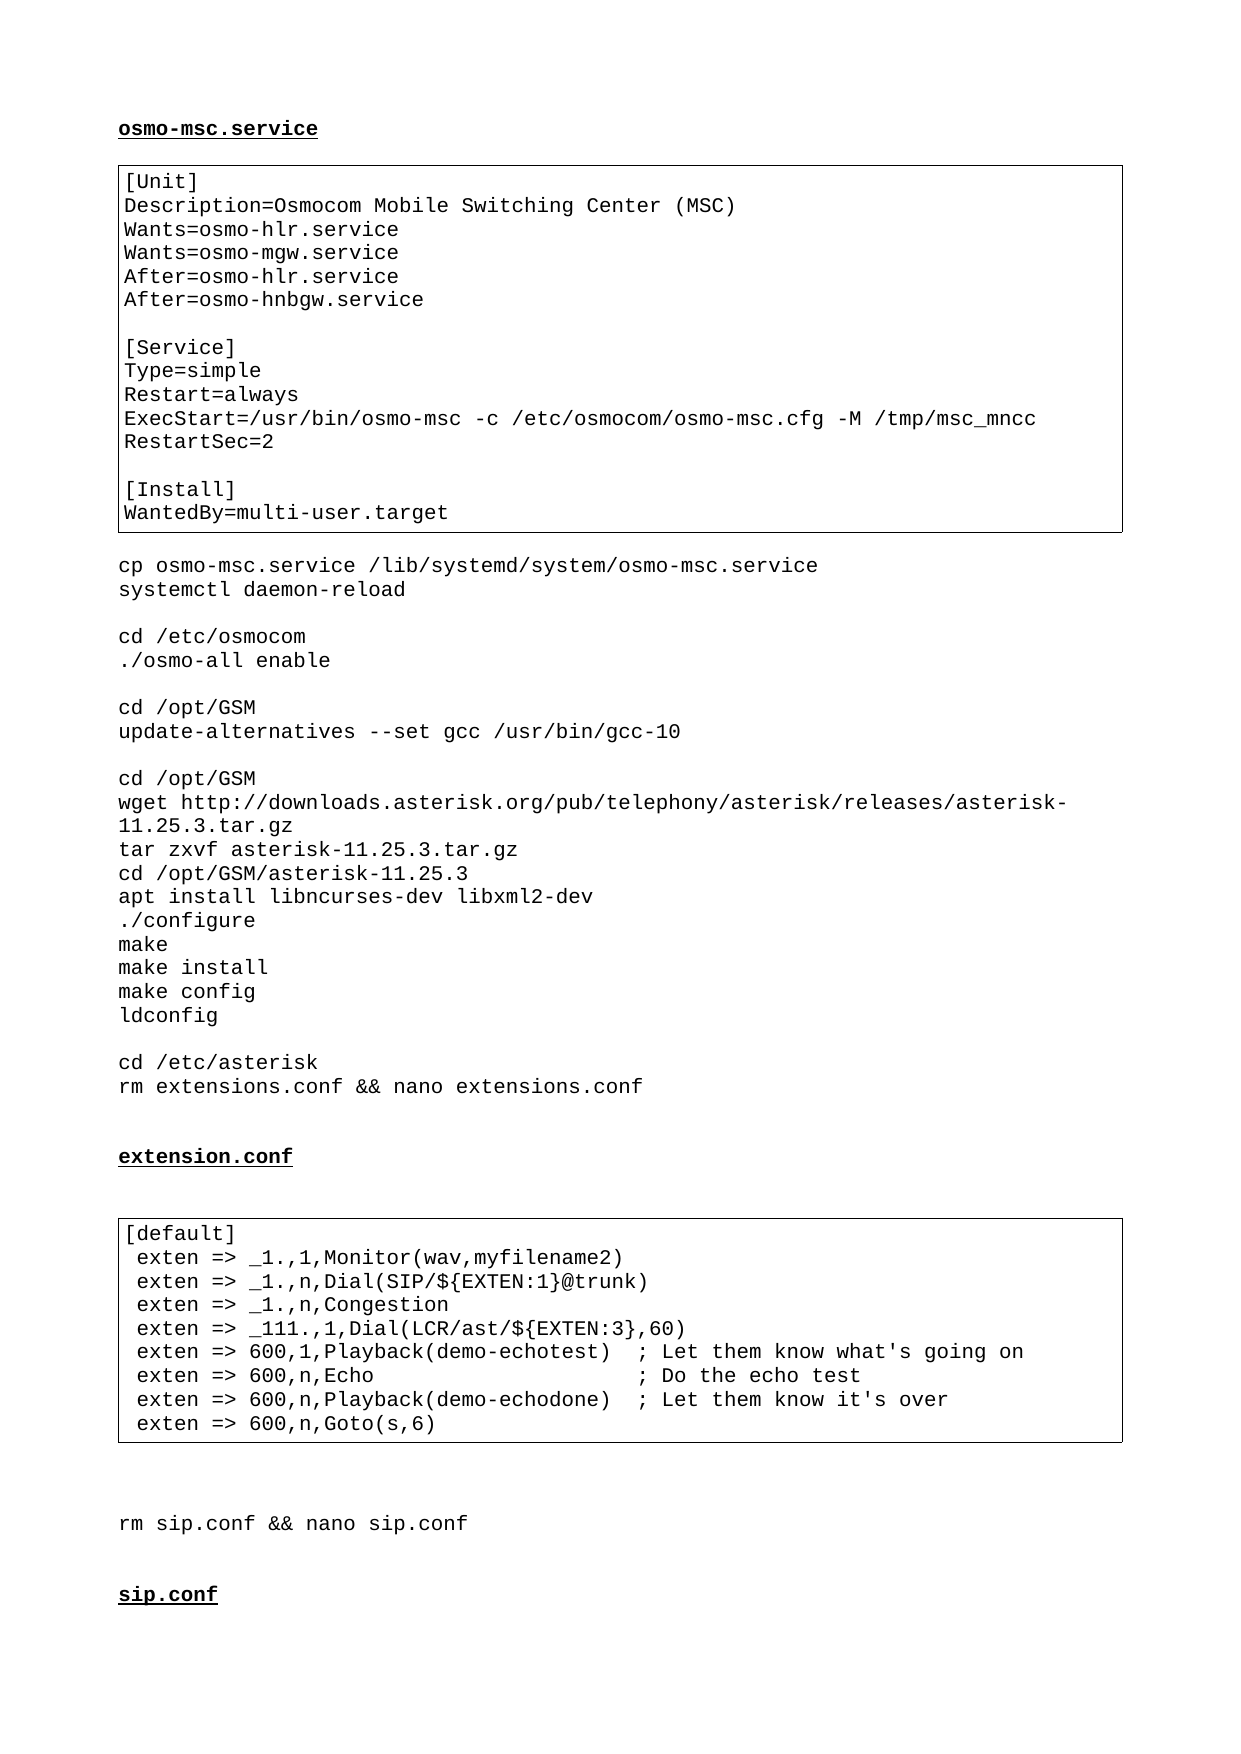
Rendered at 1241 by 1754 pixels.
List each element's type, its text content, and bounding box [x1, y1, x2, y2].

text cd /etc/osmocom [118, 626, 1122, 650]
text cd /etc/asterisk [118, 1052, 1122, 1076]
text osmo-msc.service [118, 118, 1122, 142]
text tar zxvf asterisk-11.25.3.tar.gz [118, 839, 1122, 863]
text extension.conf [118, 1147, 1122, 1170]
table_header [Unit] Description=Osmocom Mobile Switching Center (MSC) Wants=osmo-hlr.service Wants=osmo-mgw.service After=osmo-hlr.service After=osmo-hnbgw.service [Service] Type=simple Restart=always ExecStart=/usr/bin/osmo-msc -c /etc/osmocom/osmo-msc.cfg -M /tmp/msc_mncc RestartSec=2 [Install] WantedBy=multi-user.target [119, 166, 1122, 532]
text ldconfig [118, 1005, 1122, 1028]
text make install [118, 957, 1122, 981]
text make config [118, 981, 1122, 1005]
text apt install libncurses-dev libxml2-dev [118, 886, 1122, 910]
text cd /opt/GSM [118, 697, 1122, 721]
text systemctl daemon-reload [118, 579, 1122, 603]
text sip.conf [118, 1584, 1122, 1607]
text cd /opt/GSM/asterisk-11.25.3 [118, 863, 1122, 886]
text cd /opt/GSM [118, 768, 1122, 792]
table_header [default] exten => _1.,1,Monitor(wav,myfilename2) exten => _1.,n,Dial(SIP/${EXTEN:1}@trunk) exten => _1.,n,Congestion exten => _111.,1,Dial(LCR/ast/${EXTEN:3},60) exten => 600,1,Playback(demo-echotest) ; Let them know what's going on exten => 600,n,Echo ; Do the echo test exten => 600,n,Playback(demo-echodone) ; Let them know it's over exten => 600,n,Goto(s,6) [119, 1219, 1122, 1442]
text make [118, 934, 1122, 957]
text rm extensions.conf && nano extensions.conf [118, 1076, 1122, 1099]
text wget http://downloads.asterisk.org/pub/telephony/asterisk/releases/asterisk-11.25.3.tar.gz [118, 792, 1122, 839]
text ./configure [118, 910, 1122, 934]
text update-alternatives --set gcc /usr/bin/gcc-10 [118, 721, 1122, 744]
text ./osmo-all enable [118, 650, 1122, 674]
text cp osmo-msc.service /lib/systemd/system/osmo-msc.service [118, 555, 1122, 579]
text rm sip.conf && nano sip.conf [118, 1513, 1122, 1537]
